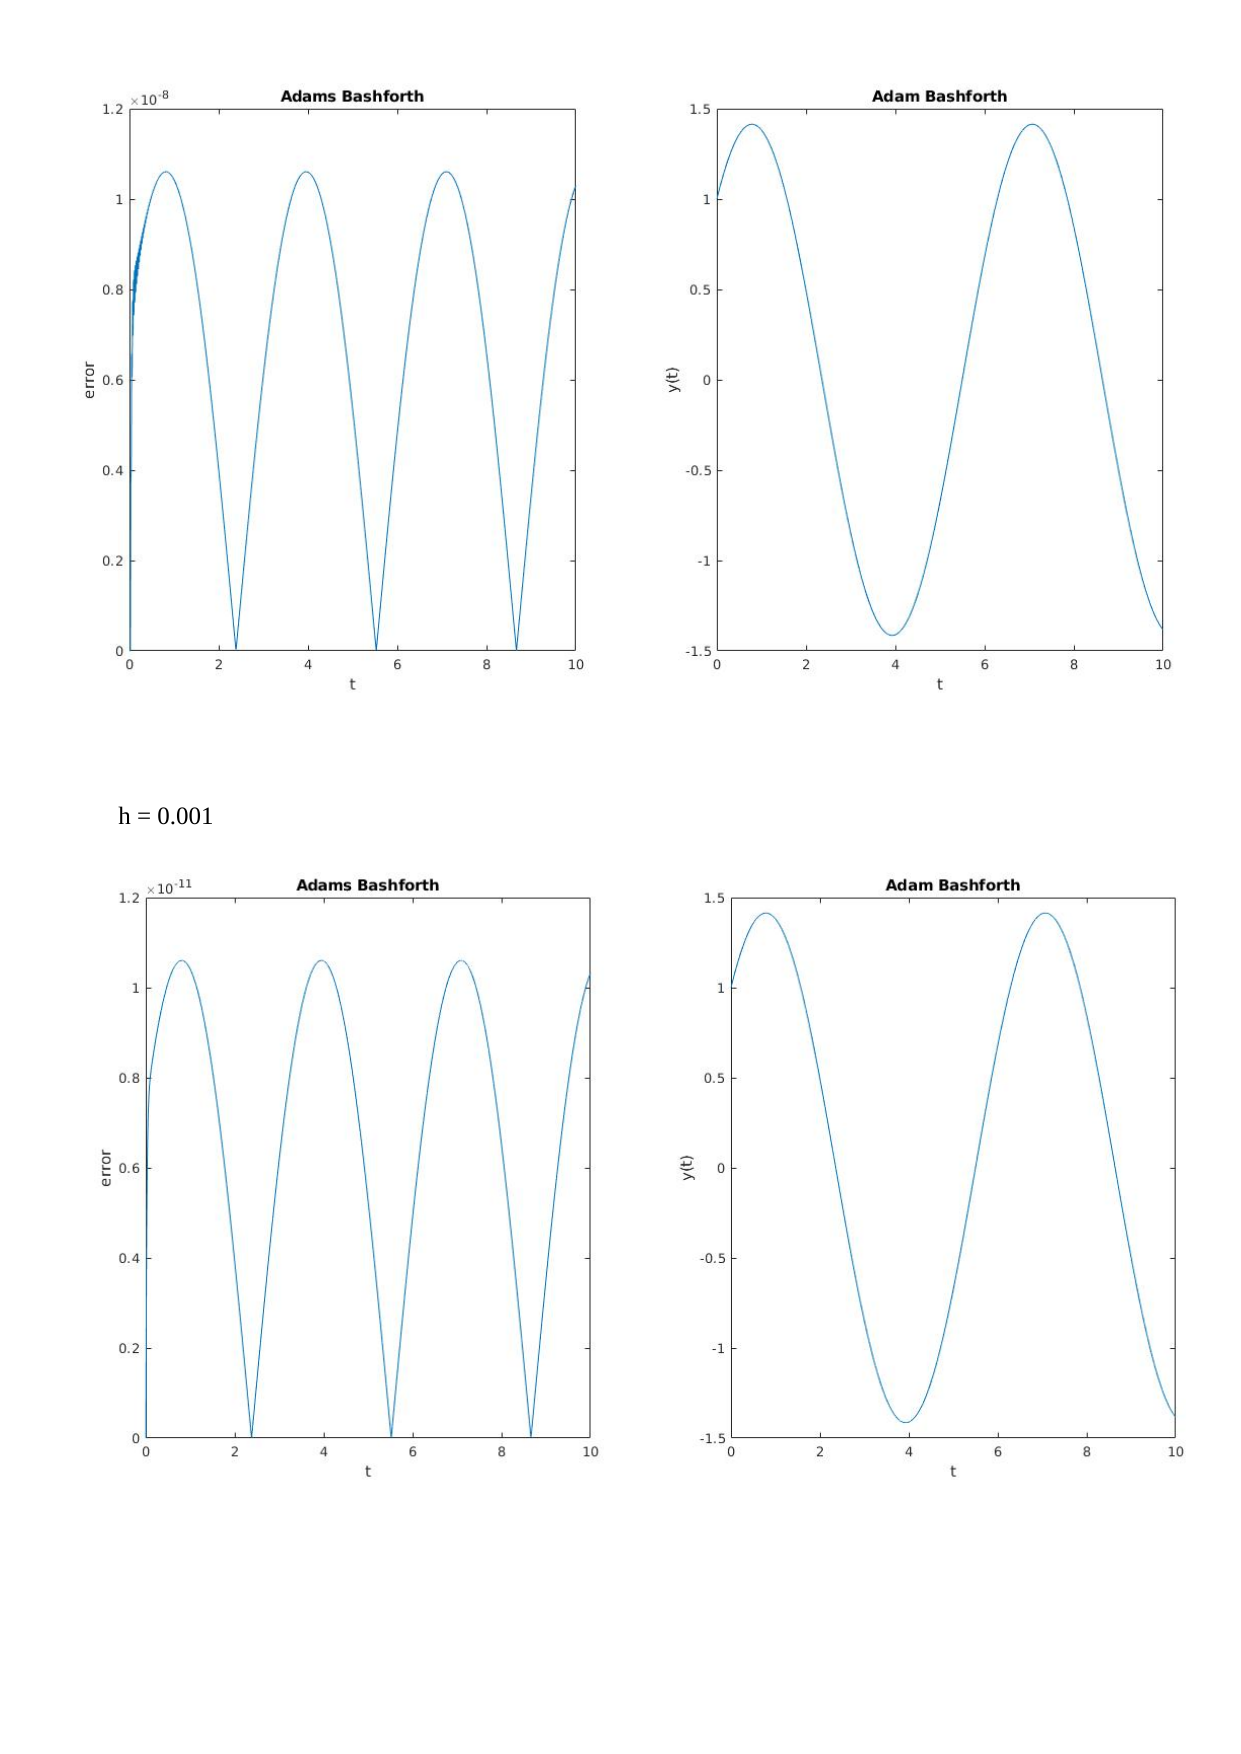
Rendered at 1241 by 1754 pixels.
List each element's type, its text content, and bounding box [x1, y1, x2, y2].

text h = 0.001 [118, 801, 1122, 830]
picture [51, 59, 1183, 702]
picture [76, 848, 1195, 1492]
